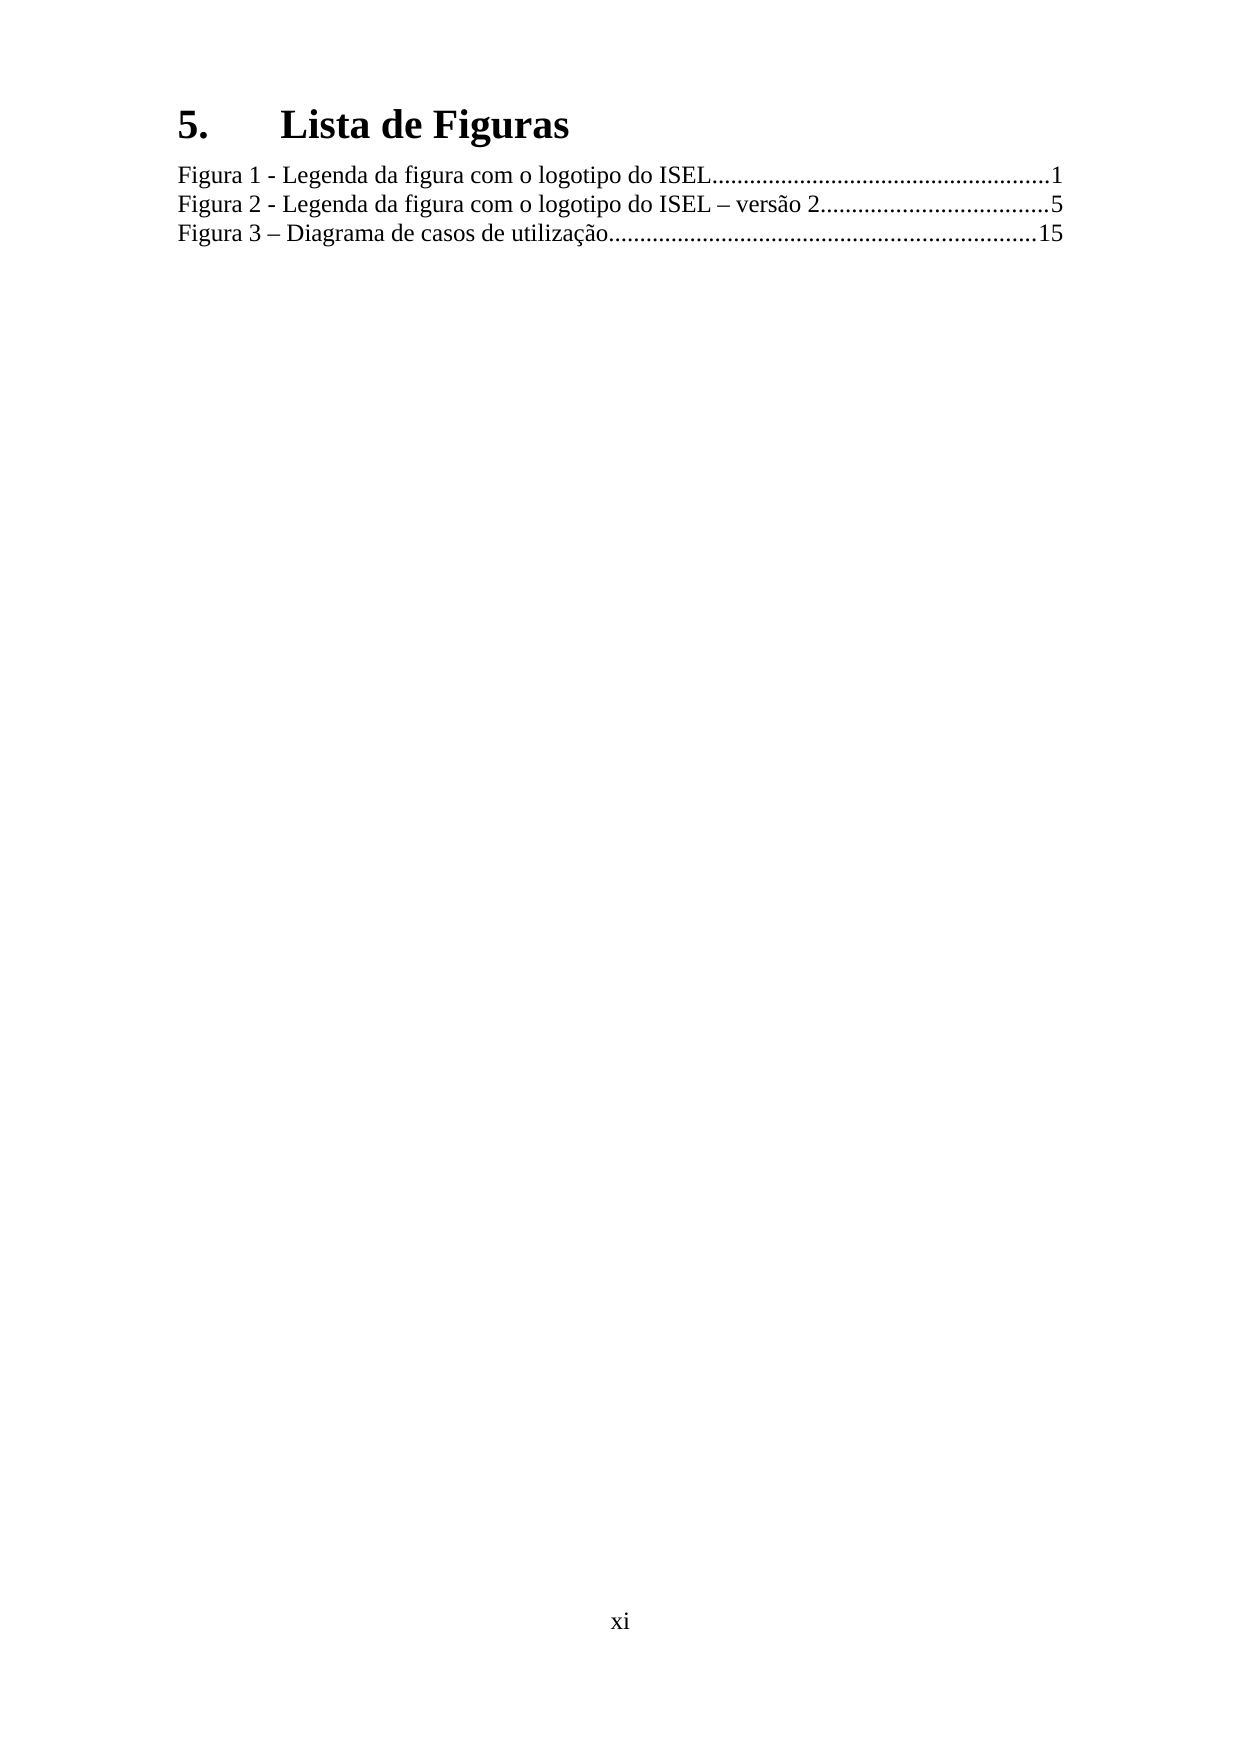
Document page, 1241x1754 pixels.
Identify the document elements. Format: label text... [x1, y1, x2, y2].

text Figura 3 – Diagrama de casos de utilização. 15 [177, 218, 1063, 247]
text Figura 2 - Legenda da figura com o logotipo do ISEL – versão 2. 5 [177, 189, 1063, 218]
subtitle Lista de Figuras [177, 100, 1063, 148]
text Figura 1 - Legenda da figura com o logotipo do ISEL 1 [177, 160, 1063, 189]
